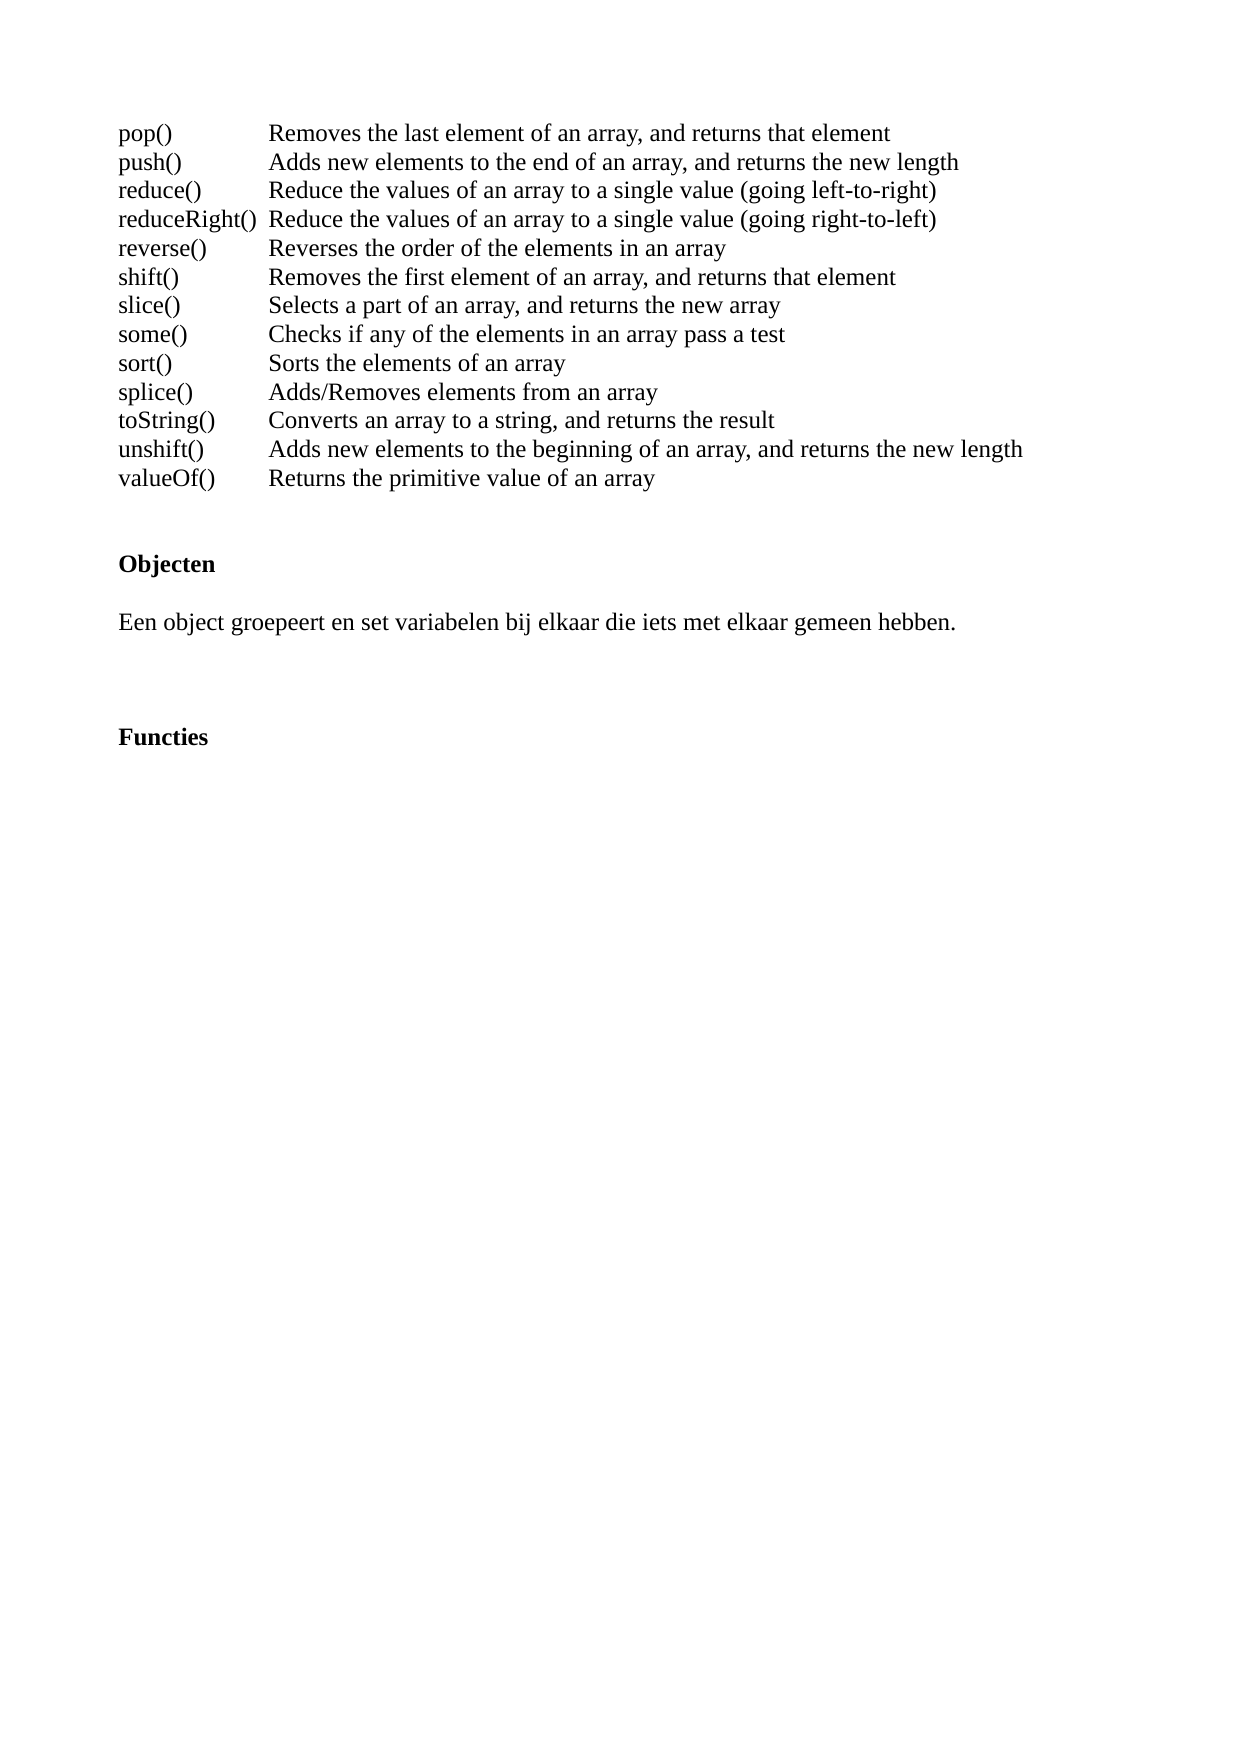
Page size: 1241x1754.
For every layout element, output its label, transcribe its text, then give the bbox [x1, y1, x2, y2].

text Functies [118, 722, 1122, 751]
text reverse() Reverses the order of the elements in an array [118, 233, 1122, 262]
text reduce() Reduce the values of an array to a single value (going left-to-right) [118, 176, 1122, 204]
text push() Adds new elements to the end of an array, and returns the new length [118, 147, 1122, 176]
text unshift() Adds new elements to the beginning of an array, and returns the new length [118, 434, 1122, 463]
text Objecten [118, 549, 1122, 578]
text pop() Removes the last element of an array, and returns that element [118, 118, 1122, 147]
text sort() Sorts the elements of an array [118, 348, 1122, 377]
text toString() Converts an array to a string, and returns the result [118, 406, 1122, 434]
text slice() Selects a part of an array, and returns the new array [118, 291, 1122, 319]
text splice() Adds/Removes elements from an array [118, 377, 1122, 406]
text some() Checks if any of the elements in an array pass a test [118, 319, 1122, 348]
text reduceRight() Reduce the values of an array to a single value (going right-to-left) [118, 204, 1122, 233]
text Een object groepeert en set variabelen bij elkaar die iets met elkaar gemeen hebben. [118, 607, 1122, 636]
text shift() Removes the first element of an array, and returns that element [118, 262, 1122, 291]
text valueOf() Returns the primitive value of an array [118, 463, 1122, 492]
